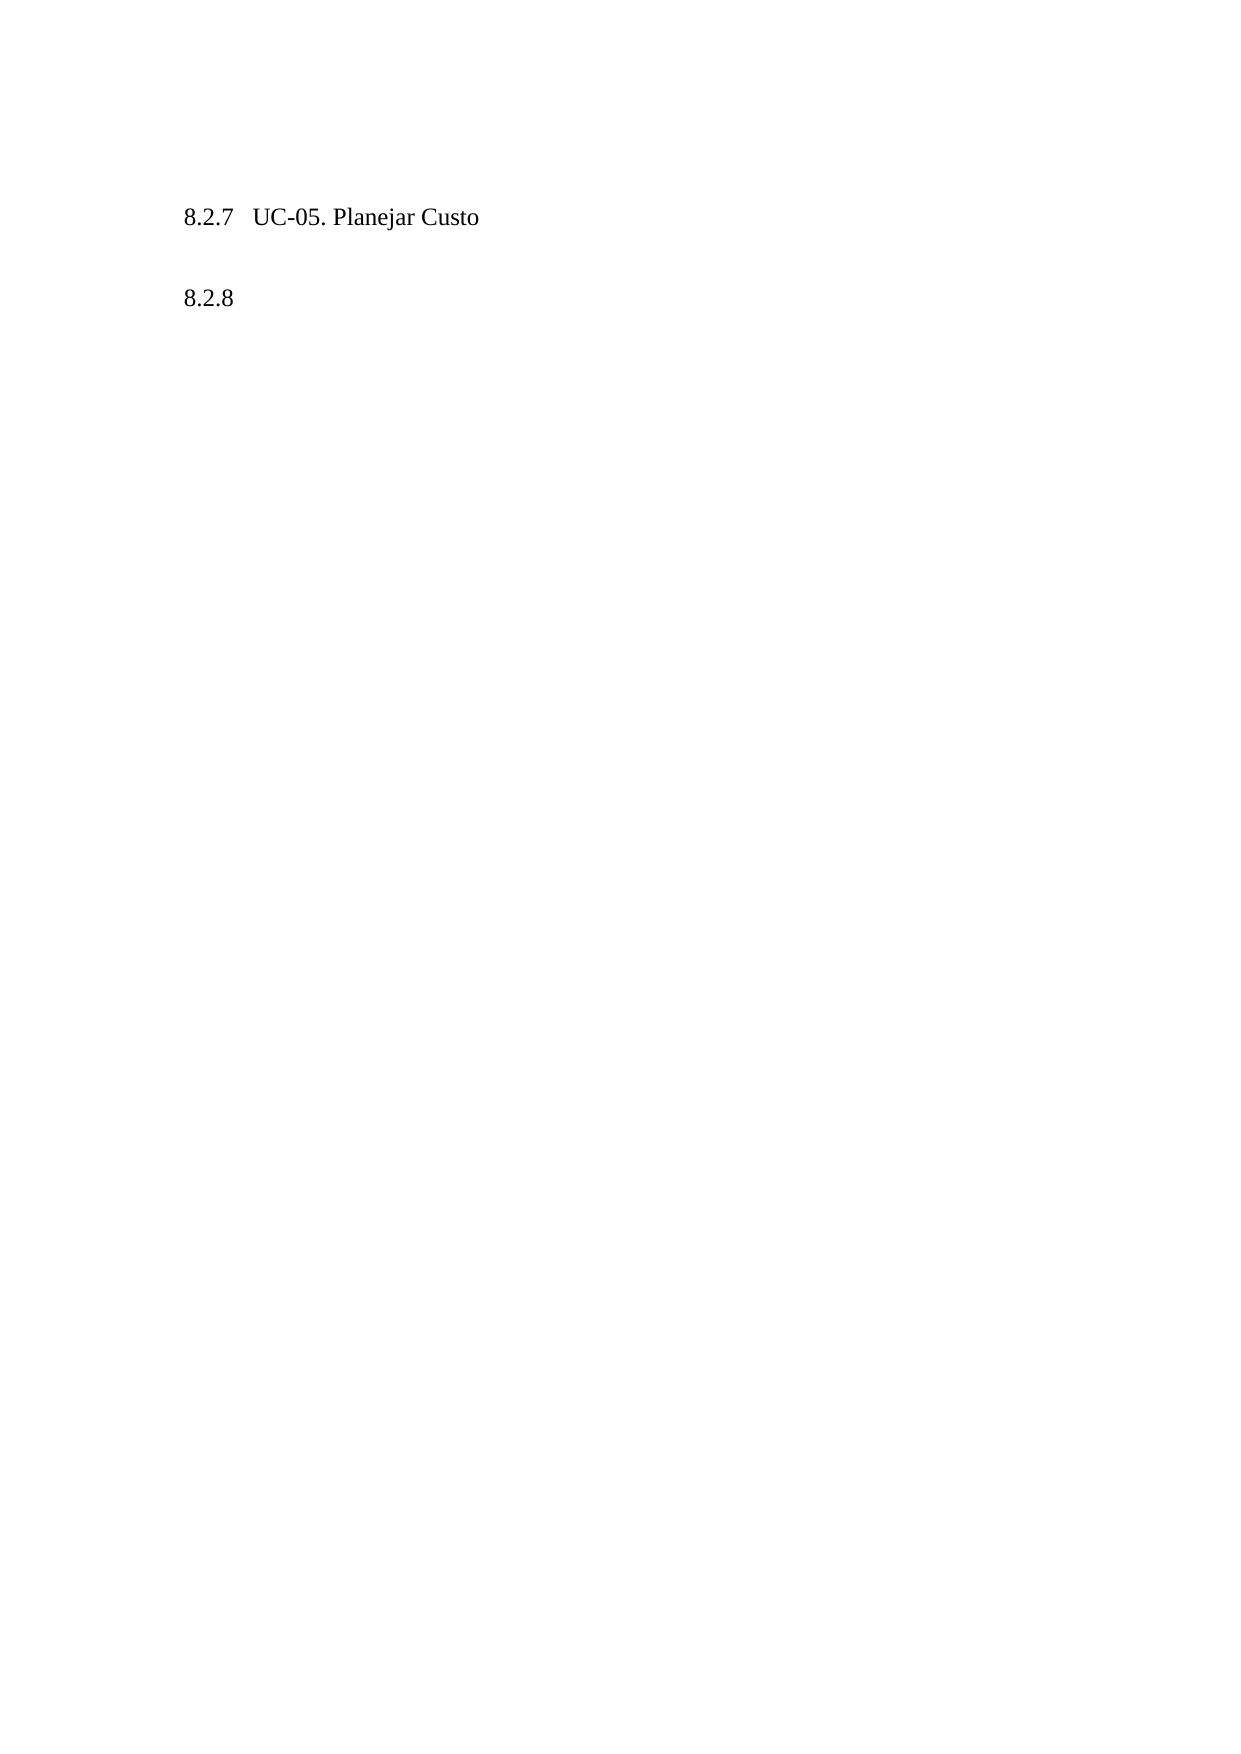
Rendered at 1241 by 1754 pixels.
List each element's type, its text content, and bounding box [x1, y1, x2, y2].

subtitle UC-05. Planejar Custo [177, 202, 1122, 231]
